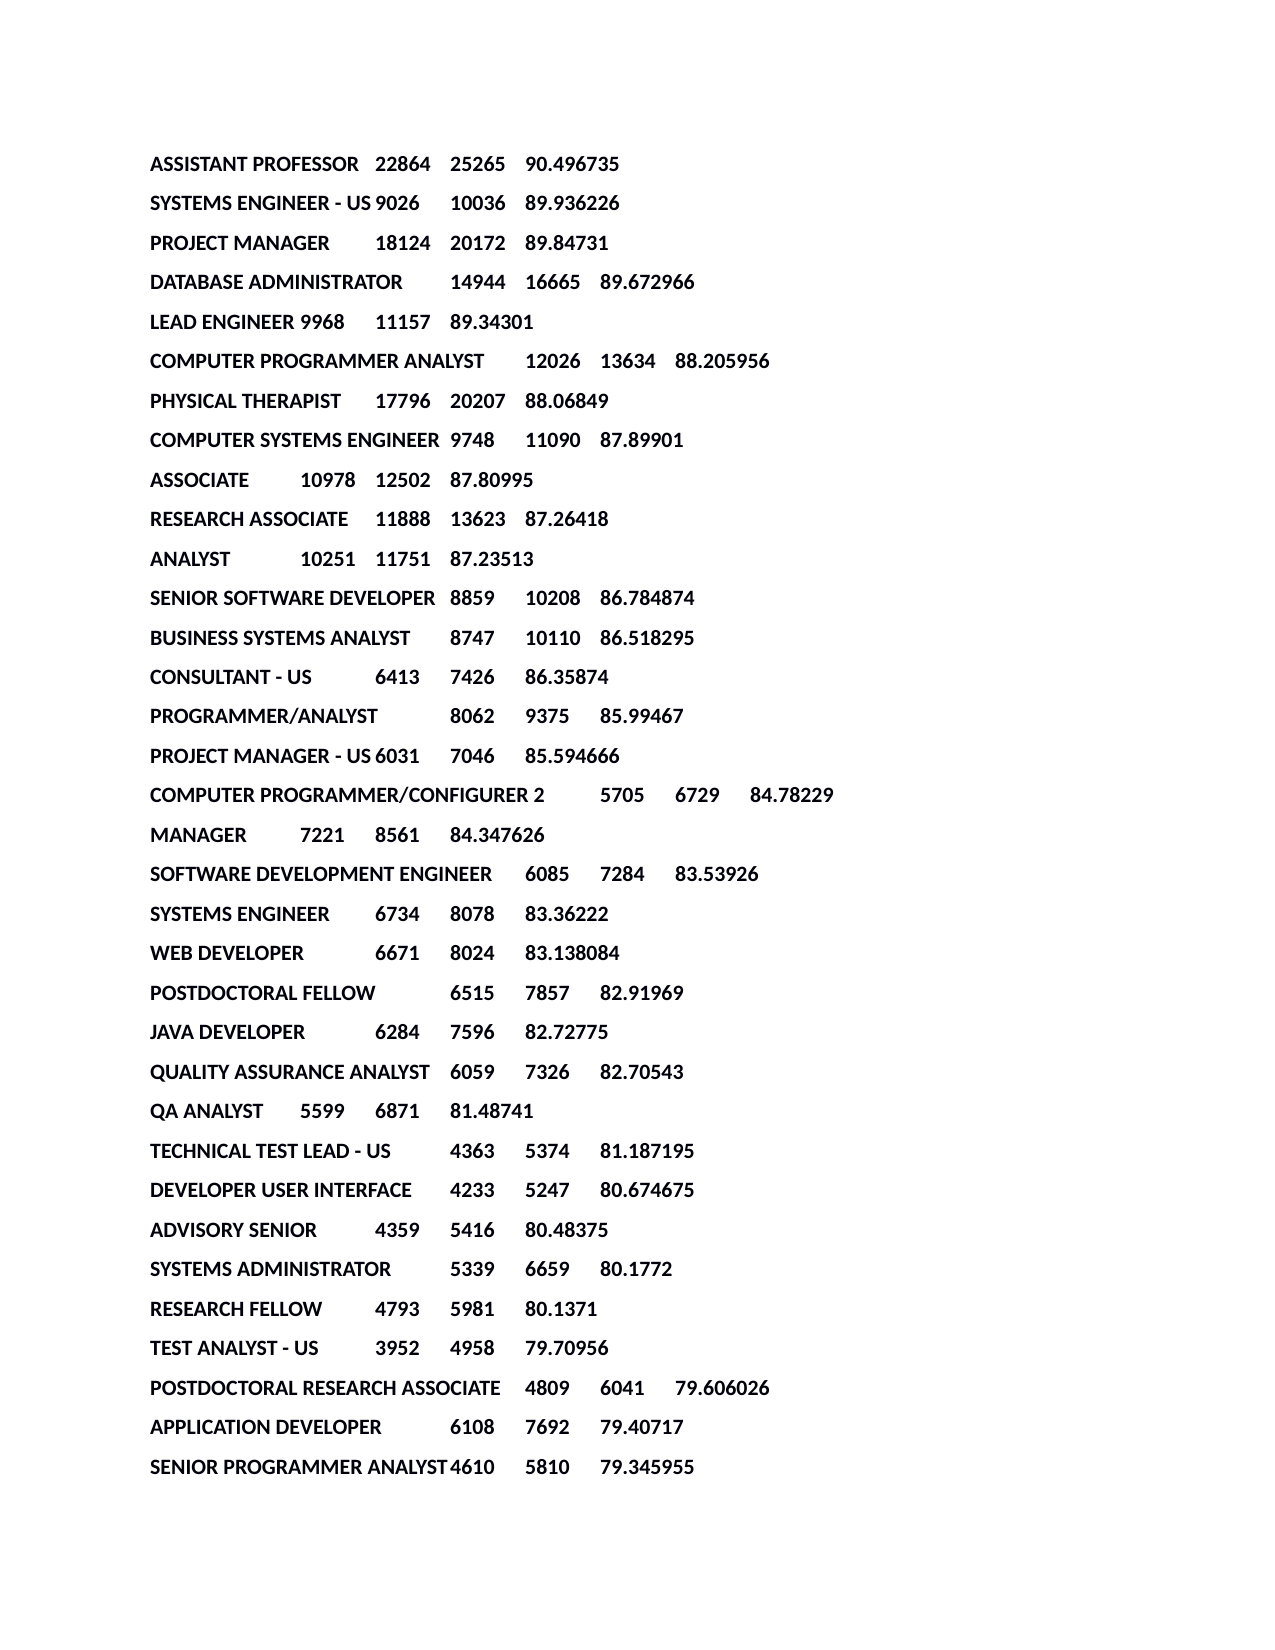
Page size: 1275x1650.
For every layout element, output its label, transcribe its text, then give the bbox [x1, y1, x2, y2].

text ADVISORY SENIOR 4359 5416 80.48375 [150, 1216, 1125, 1243]
text WEB DEVELOPER 6671 8024 83.138084 [150, 939, 1125, 966]
text BUSINESS SYSTEMS ANALYST 8747 10110 86.518295 [150, 624, 1125, 650]
text POSTDOCTORAL FELLOW 6515 7857 82.91969 [150, 979, 1125, 1006]
text SOFTWARE DEVELOPMENT ENGINEER 6085 7284 83.53926 [150, 861, 1125, 887]
text PHYSICAL THERAPIST 17796 20207 88.06849 [150, 387, 1125, 413]
text COMPUTER PROGRAMMER/CONFIGURER 2 5705 6729 84.78229 [150, 782, 1125, 808]
text TECHNICAL TEST LEAD - US 4363 5374 81.187195 [150, 1137, 1125, 1164]
text MANAGER 7221 8561 84.347626 [150, 821, 1125, 848]
text COMPUTER PROGRAMMER ANALYST 12026 13634 88.205956 [150, 347, 1125, 374]
text RESEARCH ASSOCIATE 11888 13623 87.26418 [150, 505, 1125, 532]
text QUALITY ASSURANCE ANALYST 6059 7326 82.70543 [150, 1058, 1125, 1085]
text ASSISTANT PROFESSOR 22864 25265 90.496735 [150, 150, 1125, 177]
text SYSTEMS ENGINEER - US 9026 10036 89.936226 [150, 189, 1125, 216]
text ASSOCIATE 10978 12502 87.80995 [150, 466, 1125, 492]
text COMPUTER SYSTEMS ENGINEER 9748 11090 87.89901 [150, 426, 1125, 453]
text DEVELOPER USER INTERFACE 4233 5247 80.674675 [150, 1176, 1125, 1203]
text RESEARCH FELLOW 4793 5981 80.1371 [150, 1295, 1125, 1322]
text JAVA DEVELOPER 6284 7596 82.72775 [150, 1018, 1125, 1045]
text CONSULTANT - US 6413 7426 86.35874 [150, 663, 1125, 690]
text QA ANALYST 5599 6871 81.48741 [150, 1097, 1125, 1124]
text PROGRAMMER/ANALYST 8062 9375 85.99467 [150, 703, 1125, 729]
text SYSTEMS ADMINISTRATOR 5339 6659 80.1772 [150, 1255, 1125, 1282]
text APPLICATION DEVELOPER 6108 7692 79.40717 [150, 1413, 1125, 1440]
text SYSTEMS ENGINEER 6734 8078 83.36222 [150, 900, 1125, 927]
text PROJECT MANAGER 18124 20172 89.84731 [150, 229, 1125, 256]
text TEST ANALYST - US 3952 4958 79.70956 [150, 1334, 1125, 1361]
text LEAD ENGINEER 9968 11157 89.34301 [150, 308, 1125, 334]
text DATABASE ADMINISTRATOR 14944 16665 89.672966 [150, 268, 1125, 295]
text POSTDOCTORAL RESEARCH ASSOCIATE 4809 6041 79.606026 [150, 1374, 1125, 1401]
text ANALYST 10251 11751 87.23513 [150, 545, 1125, 571]
text SENIOR PROGRAMMER ANALYST 4610 5810 79.345955 [150, 1453, 1125, 1479]
text SENIOR SOFTWARE DEVELOPER 8859 10208 86.784874 [150, 584, 1125, 611]
text PROJECT MANAGER - US 6031 7046 85.594666 [150, 742, 1125, 769]
